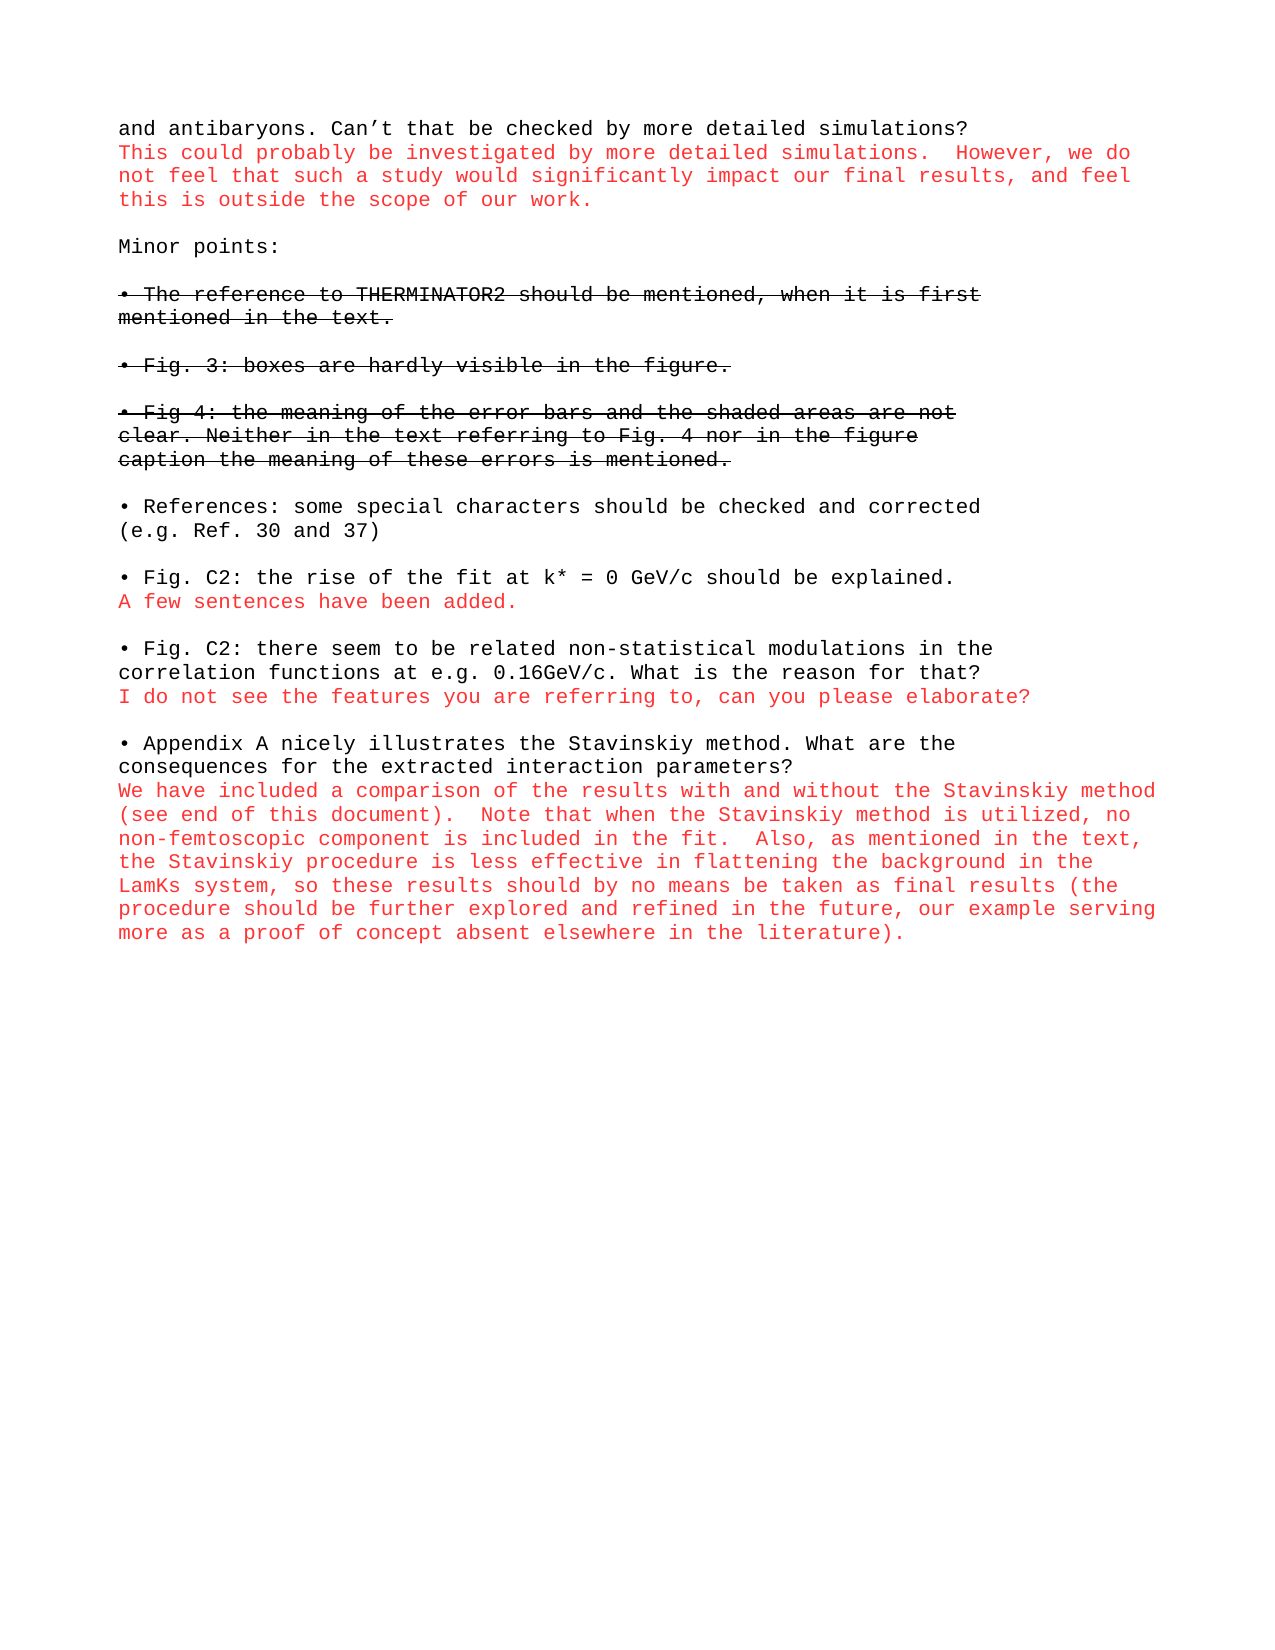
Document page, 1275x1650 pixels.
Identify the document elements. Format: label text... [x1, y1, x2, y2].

text caption the meaning of these errors is mentioned. [118, 449, 1157, 473]
text • References: some special characters should be checked and corrected [118, 496, 1157, 520]
text consequences for the extracted interaction parameters? [118, 757, 1157, 780]
text I do not see the features you are referring to, can you please elaborate? [118, 686, 1157, 709]
text • Fig. C2: the rise of the fit at k* = 0 GeV/c should be explained. [118, 567, 1157, 591]
text • Appendix A nicely illustrates the Stavinskiy method. What are the [118, 733, 1157, 757]
text and antibaryons. Can’t that be checked by more detailed simulations? [118, 118, 1157, 142]
text • Fig 4: the meaning of the error bars and the shaded areas are not [118, 402, 1157, 426]
text This could probably be investigated by more detailed simulations. However, we do not feel that such a study would significantly impact our final results, and feel this is outside the scope of our work. [118, 142, 1157, 213]
text correlation functions at e.g. 0.16GeV/c. What is the reason for that? [118, 662, 1157, 686]
text • Fig. 3: boxes are hardly visible in the figure. [118, 354, 1157, 378]
text A few sentences have been added. [118, 591, 1157, 615]
text • The reference to THERMINATOR2 should be mentioned, when it is first [118, 284, 1157, 307]
text clear. Neither in the text referring to Fig. 4 nor in the figure [118, 426, 1157, 449]
text • Fig. C2: there seem to be related non-statistical modulations in the [118, 638, 1157, 662]
text Minor points: [118, 236, 1157, 260]
text (e.g. Ref. 30 and 37) [118, 520, 1157, 544]
text mentioned in the text. [118, 307, 1157, 331]
text We have included a comparison of the results with and without the Stavinskiy method (see end of this document). Note that when the Stavinskiy method is utilized, no non-femtoscopic component is included in the fit. Also, as mentioned in the text, the Stavinskiy procedure is less effective in flattening the background in the LamKs system, so these results should by no means be taken as final results (the procedure should be further explored and refined in the future, our example serving more as a proof of concept absent elsewhere in the literature). [118, 780, 1157, 946]
